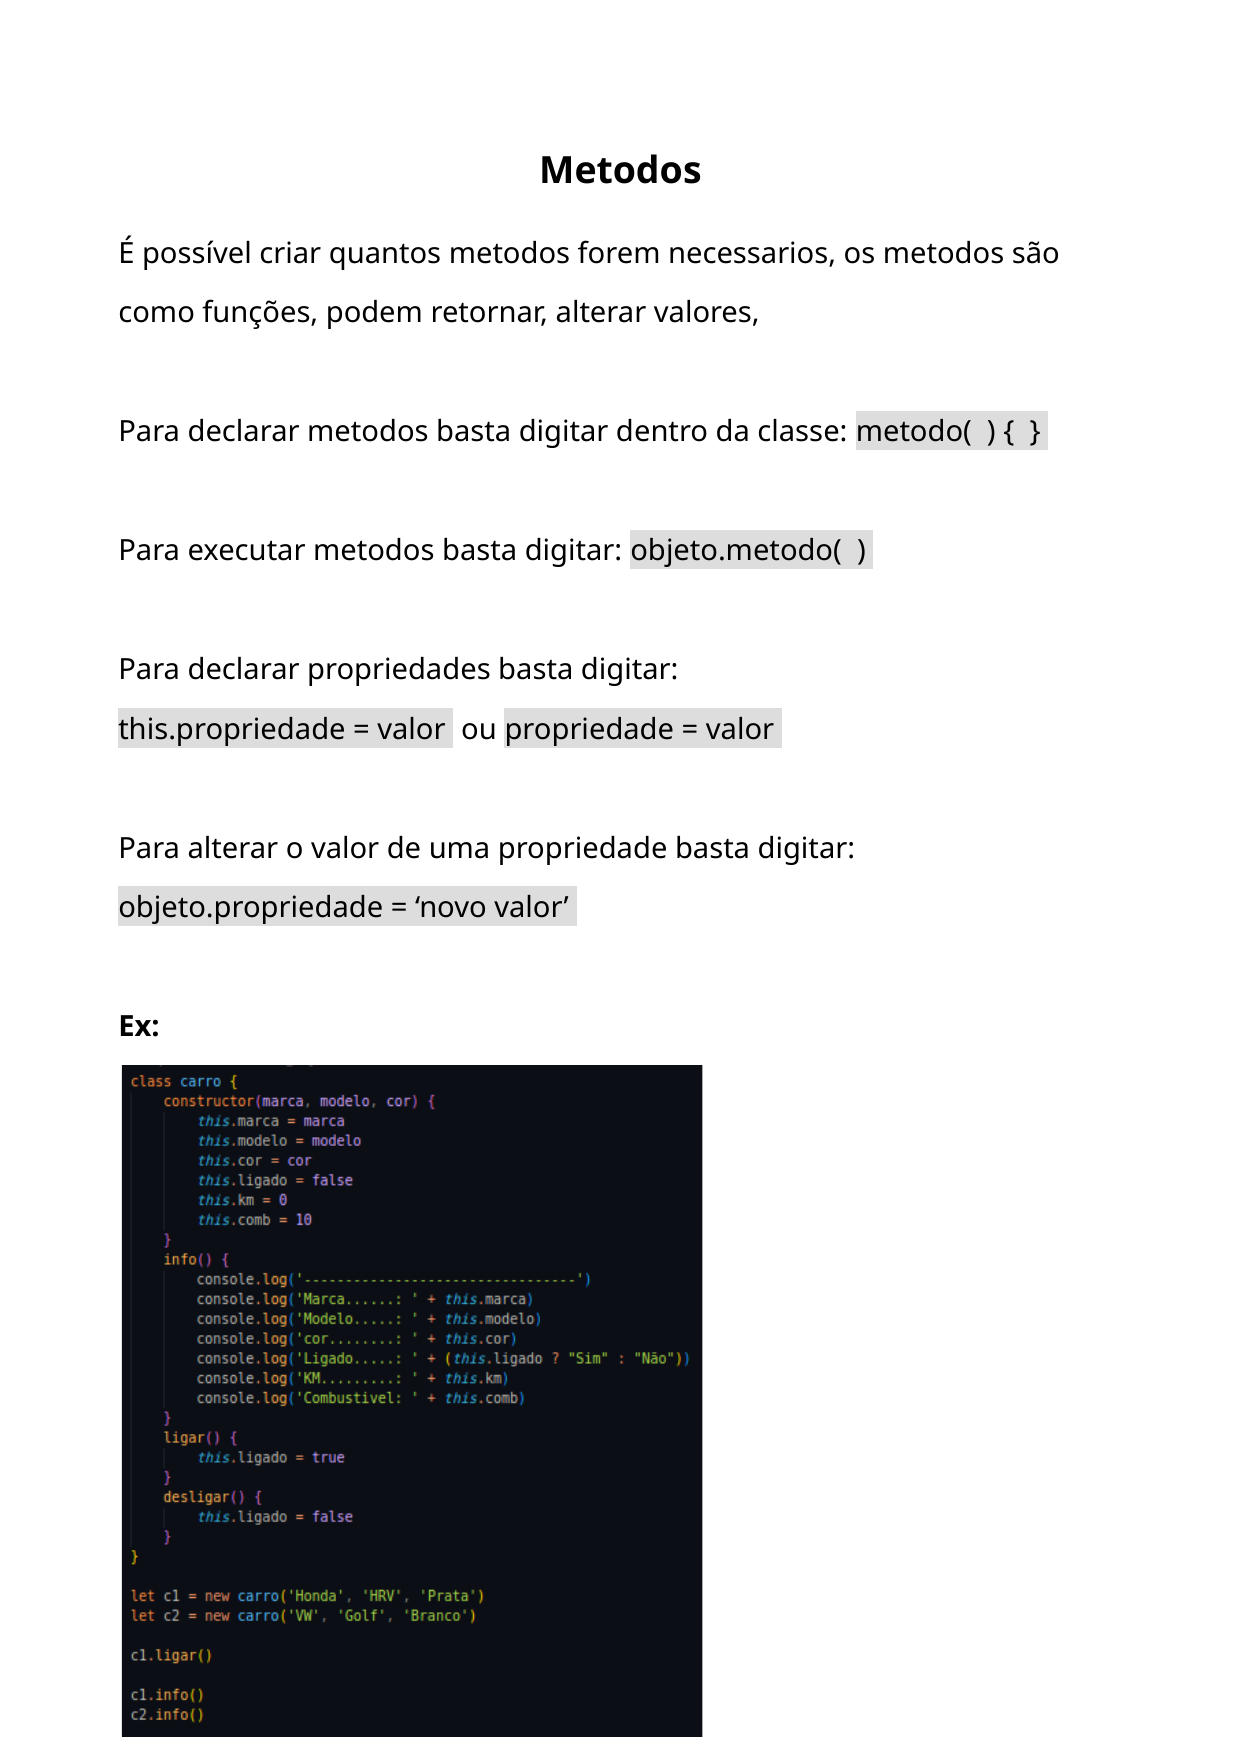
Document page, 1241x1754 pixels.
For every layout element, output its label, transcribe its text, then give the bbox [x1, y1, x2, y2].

text É possível criar quantos metodos forem necessarios, os metodos são como funções, podem retornar, alterar valores, [118, 232, 1122, 331]
subtitle Metodos [118, 143, 1122, 194]
text this.propriedade = valor ou propriedade = valor [118, 708, 1122, 748]
text Para declarar propriedades basta digitar: [118, 648, 1122, 688]
text Para declarar metodos basta digitar dentro da classe: metodo( ) { } [118, 411, 1122, 450]
text Para executar metodos basta digitar: objeto.metodo( ) [118, 529, 1122, 569]
text Ex: [118, 1005, 1122, 1045]
text Para alterar o valor de uma propriedade basta digitar: [118, 827, 1122, 867]
picture [121, 1065, 703, 1737]
text objeto.propriedade = ‘novo valor’ [118, 886, 1122, 926]
